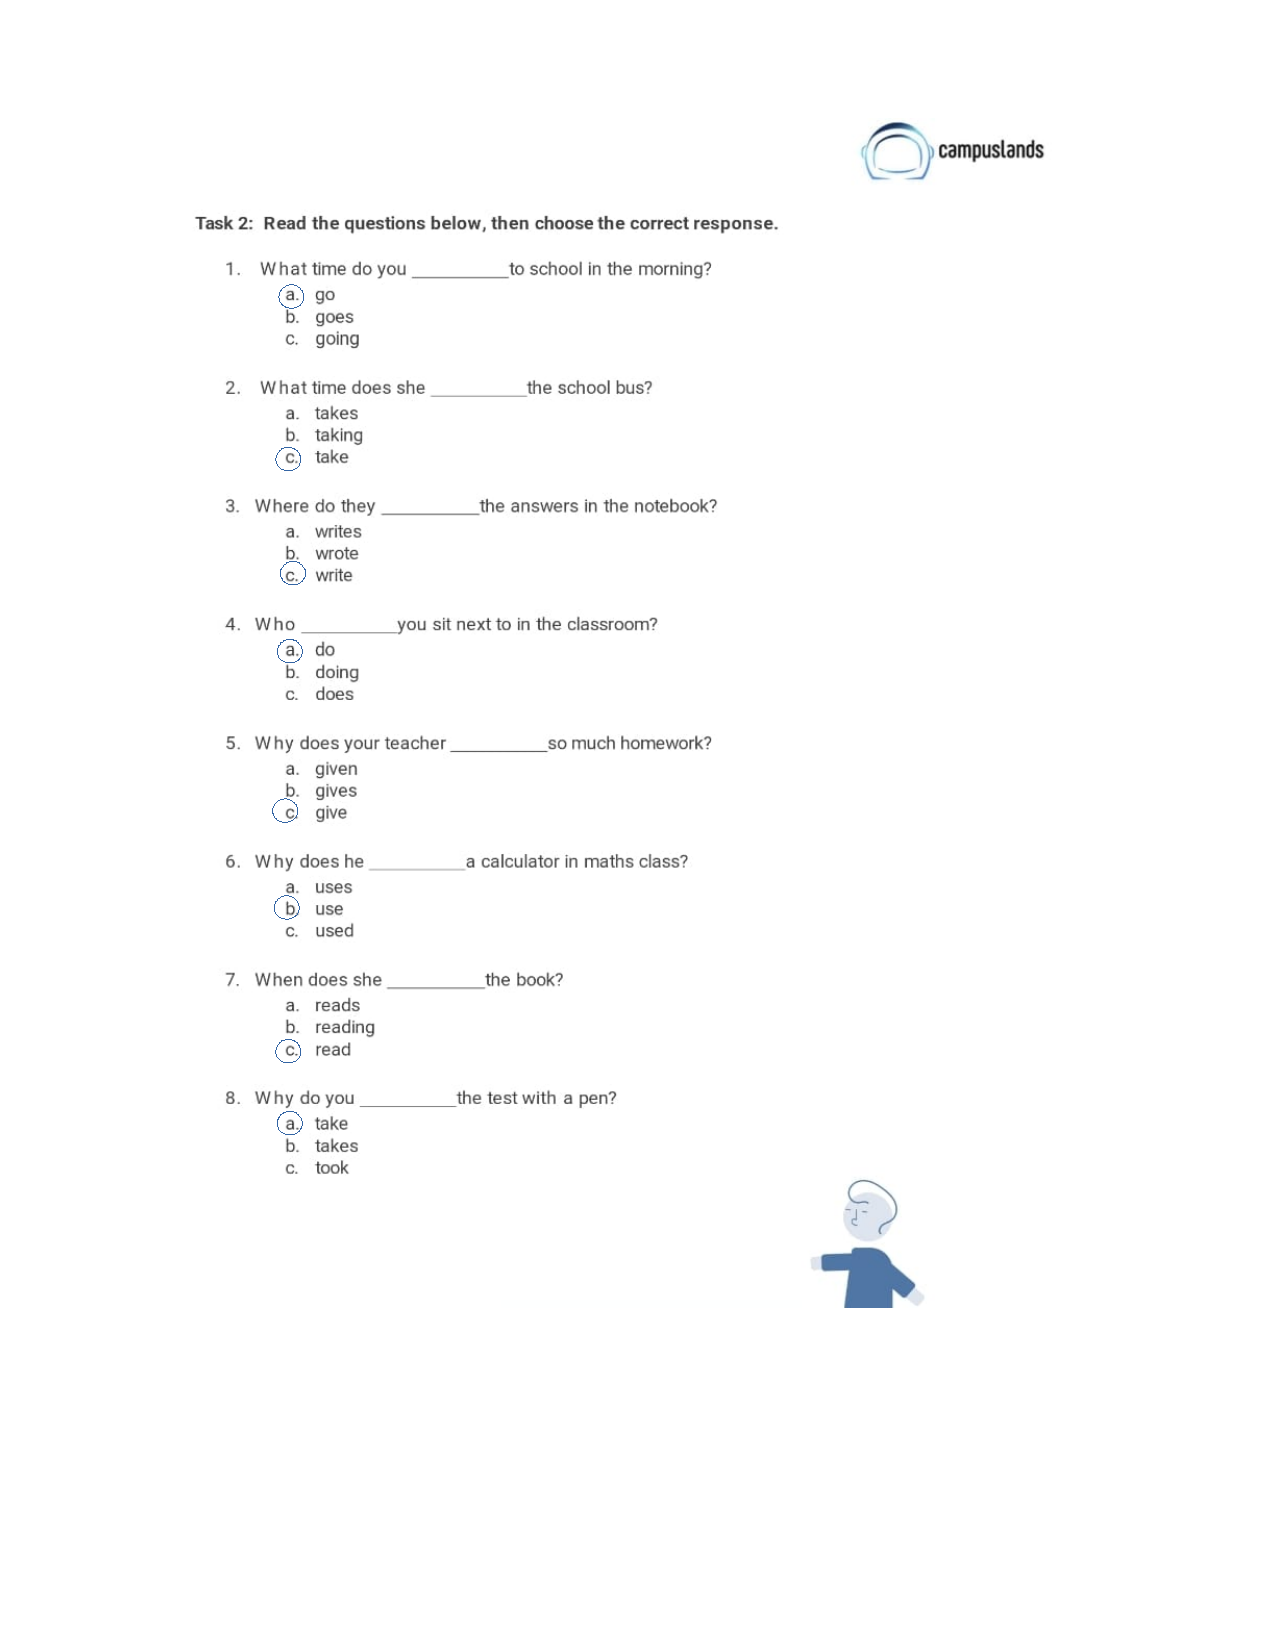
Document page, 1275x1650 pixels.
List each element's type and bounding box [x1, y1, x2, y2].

picture [118, 118, 1059, 1308]
